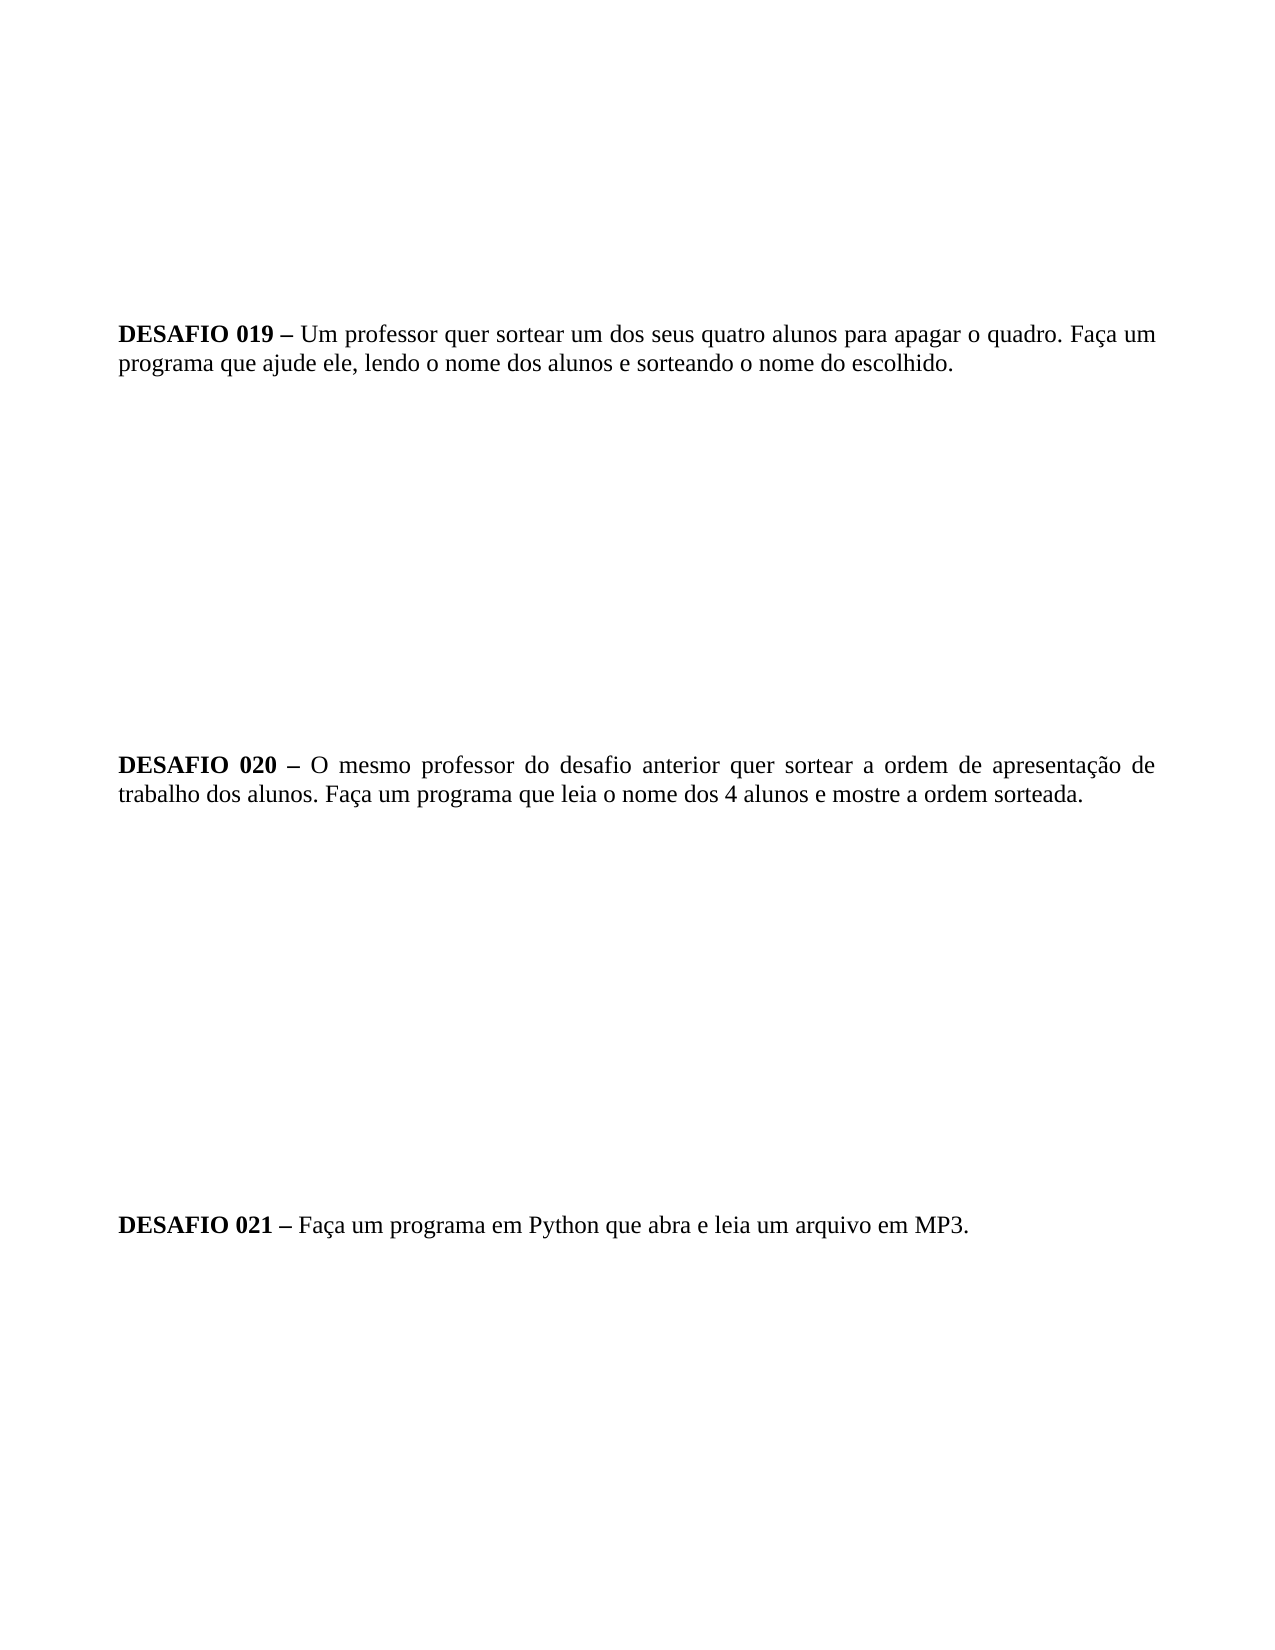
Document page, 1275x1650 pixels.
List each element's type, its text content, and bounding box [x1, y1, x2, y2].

text DESAFIO 019 – Um professor quer sortear um dos seus quatro alunos para apagar o quadro. Faça um programa que ajude ele, lendo o nome dos alunos e sorteando o nome do escolhido. [118, 319, 1157, 377]
text DESAFIO 020 – O mesmo professor do desafio anterior quer sortear a ordem de apresentação de trabalho dos alunos. Faça um programa que leia o nome dos 4 alunos e mostre a ordem sorteada. [118, 751, 1157, 808]
text DESAFIO 021 – Faça um programa em Python que abra e leia um arquivo em MP3. [118, 1211, 1157, 1239]
